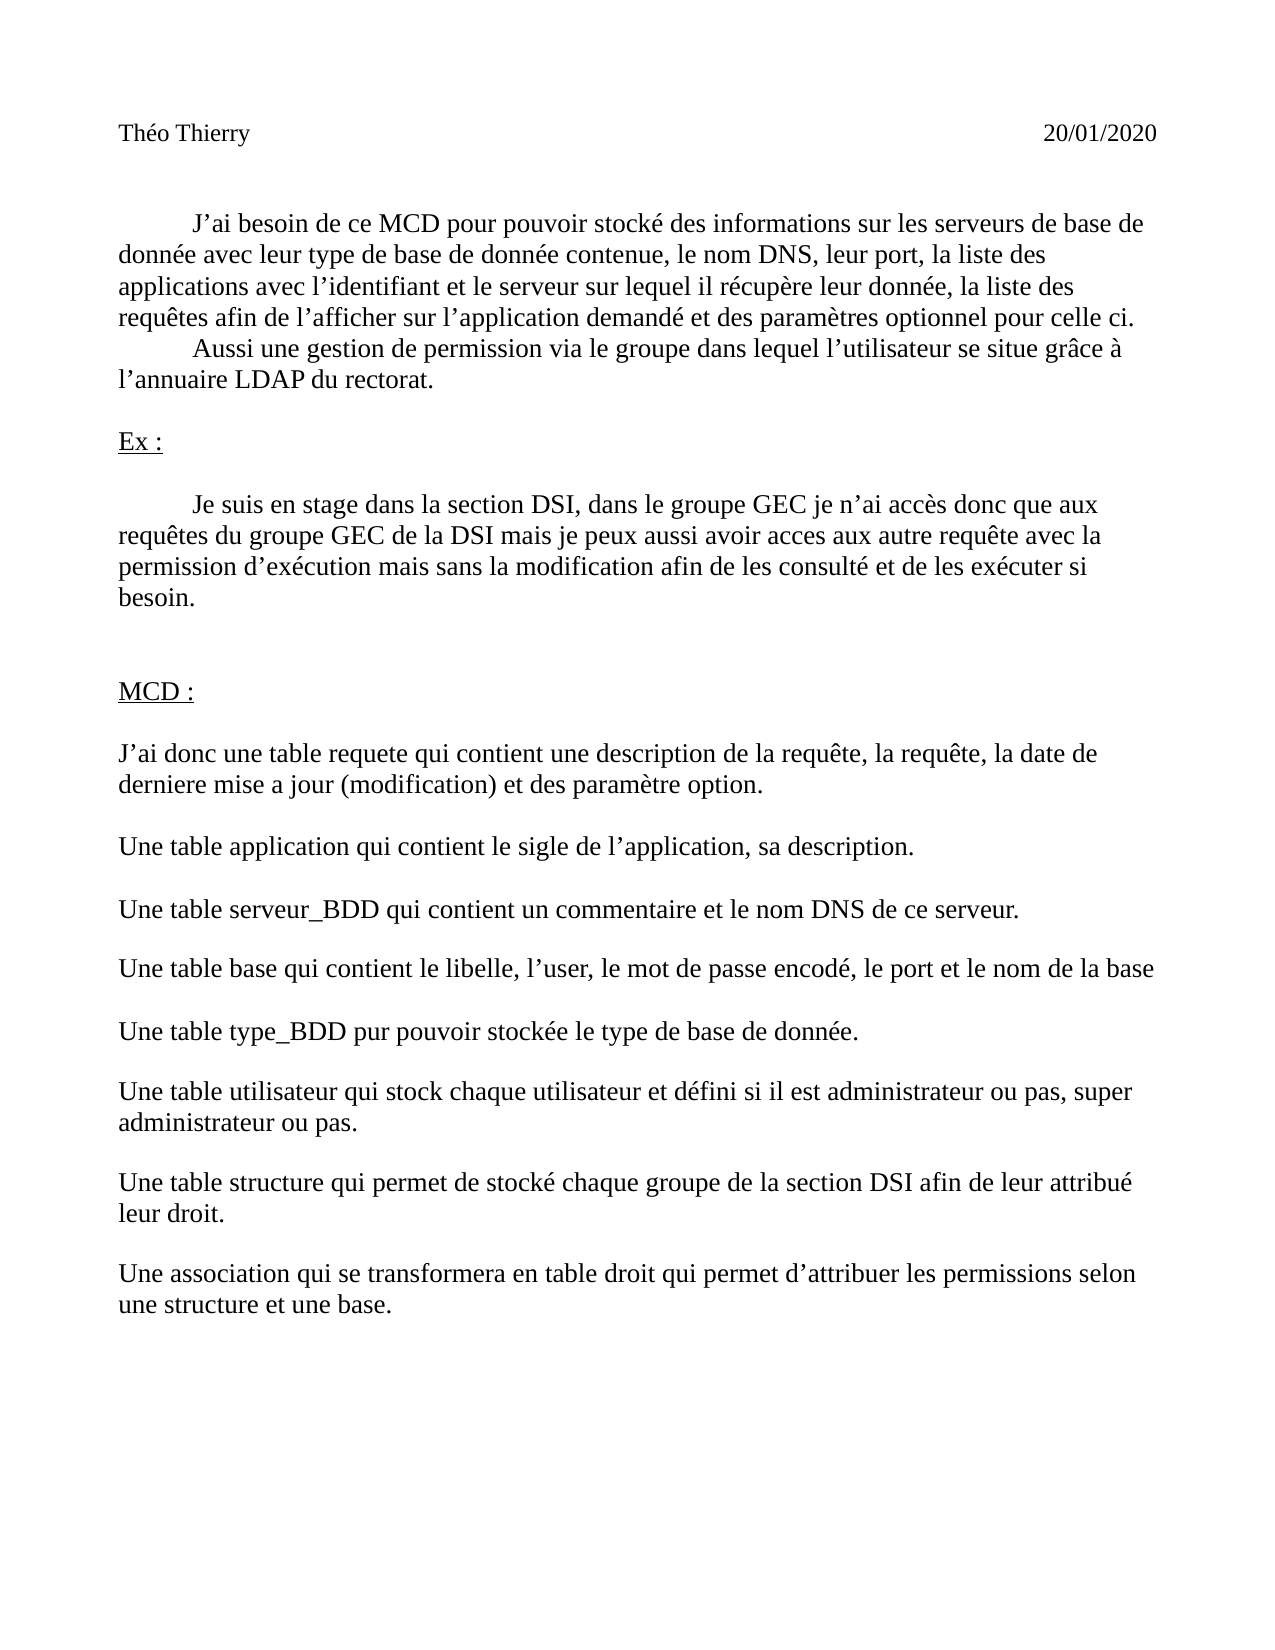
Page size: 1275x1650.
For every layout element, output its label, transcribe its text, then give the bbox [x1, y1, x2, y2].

text Une table structure qui permet de stocké chaque groupe de la section DSI afin de leur attribué leur droit. [118, 1166, 1157, 1228]
text Une association qui se transformera en table droit qui permet d’attribuer les permissions selon une structure et une base. [118, 1257, 1157, 1319]
text MCD : [118, 675, 1157, 706]
text Une table serveur_BDD qui contient un commentaire et le nom DNS de ce serveur. [118, 893, 1157, 953]
text J’ai besoin de ce MCD pour pouvoir stocké des informations sur les serveurs de base de donnée avec leur type de base de donnée contenue, le nom DNS, leur port, la liste des applications avec l’identifiant et le serveur sur lequel il récupère leur donnée, la liste des requêtes afin de l’afficher sur l’application demandé et des paramètres optionnel pour celle ci. [118, 207, 1157, 332]
text Une table type_BDD pur pouvoir stockée le type de base de donnée. [118, 984, 1157, 1046]
text Une table utilisateur qui stock chaque utilisateur et défini si il est administrateur ou pas, super administrateur ou pas. [118, 1075, 1157, 1137]
text Une table base qui contient le libelle, l’user, le mot de passe encodé, le port et le nom de la base [118, 953, 1157, 984]
text Une table application qui contient le sigle de l’application, sa description. [118, 830, 1157, 862]
text Aussi une gestion de permission via le groupe dans lequel l’utilisateur se situe grâce à l’annuaire LDAP du rectorat. Ex : Je suis en stage dans la section DSI, dans le groupe GEC je n’ai accès donc que aux requêtes du groupe GEC de la DSI mais je peux aussi avoir acces aux autre requête avec la permission d’exécution mais sans la modification afin de les consulté et de les exécuter si besoin. [118, 332, 1157, 612]
text J’ai donc une table requete qui contient une description de la requête, la requête, la date de derniere mise a jour (modification) et des paramètre option. [118, 737, 1157, 799]
